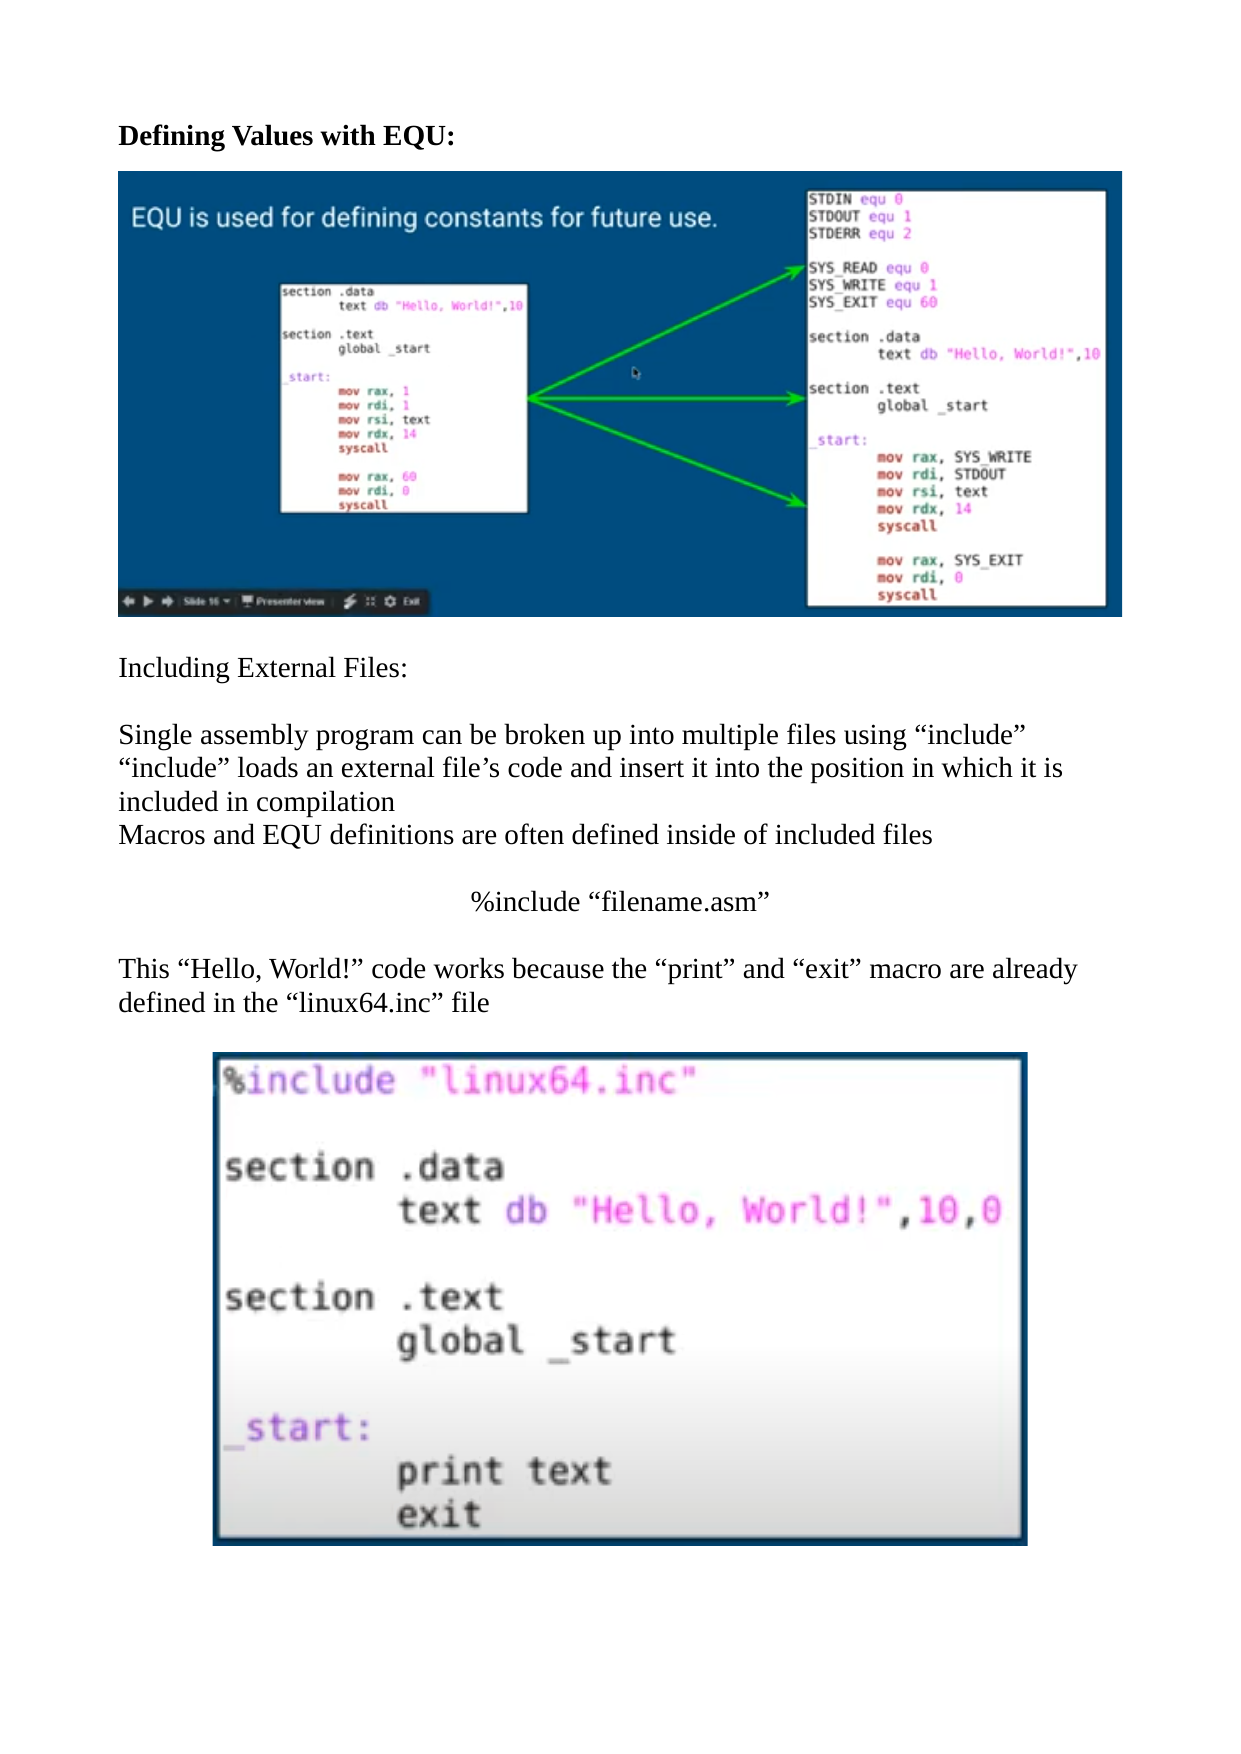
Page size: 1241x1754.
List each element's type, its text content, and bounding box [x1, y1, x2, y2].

text Single assembly program can be broken up into multiple files using “include” [118, 717, 1122, 750]
picture [212, 1052, 1028, 1546]
text “include” loads an external file’s code and insert it into the position in which it is included in compilation [118, 750, 1122, 817]
text %include “filename.asm” [118, 884, 1122, 918]
text Defining Values with EQU: [118, 118, 1122, 152]
text Including External Files: [118, 650, 1122, 683]
text Macros and EQU definitions are often defined inside of included files [118, 817, 1122, 851]
text This “Hello, World!” code works because the “print” and “exit” macro are already defined in the “linux64.inc” file [118, 952, 1122, 1019]
picture [118, 171, 1123, 617]
